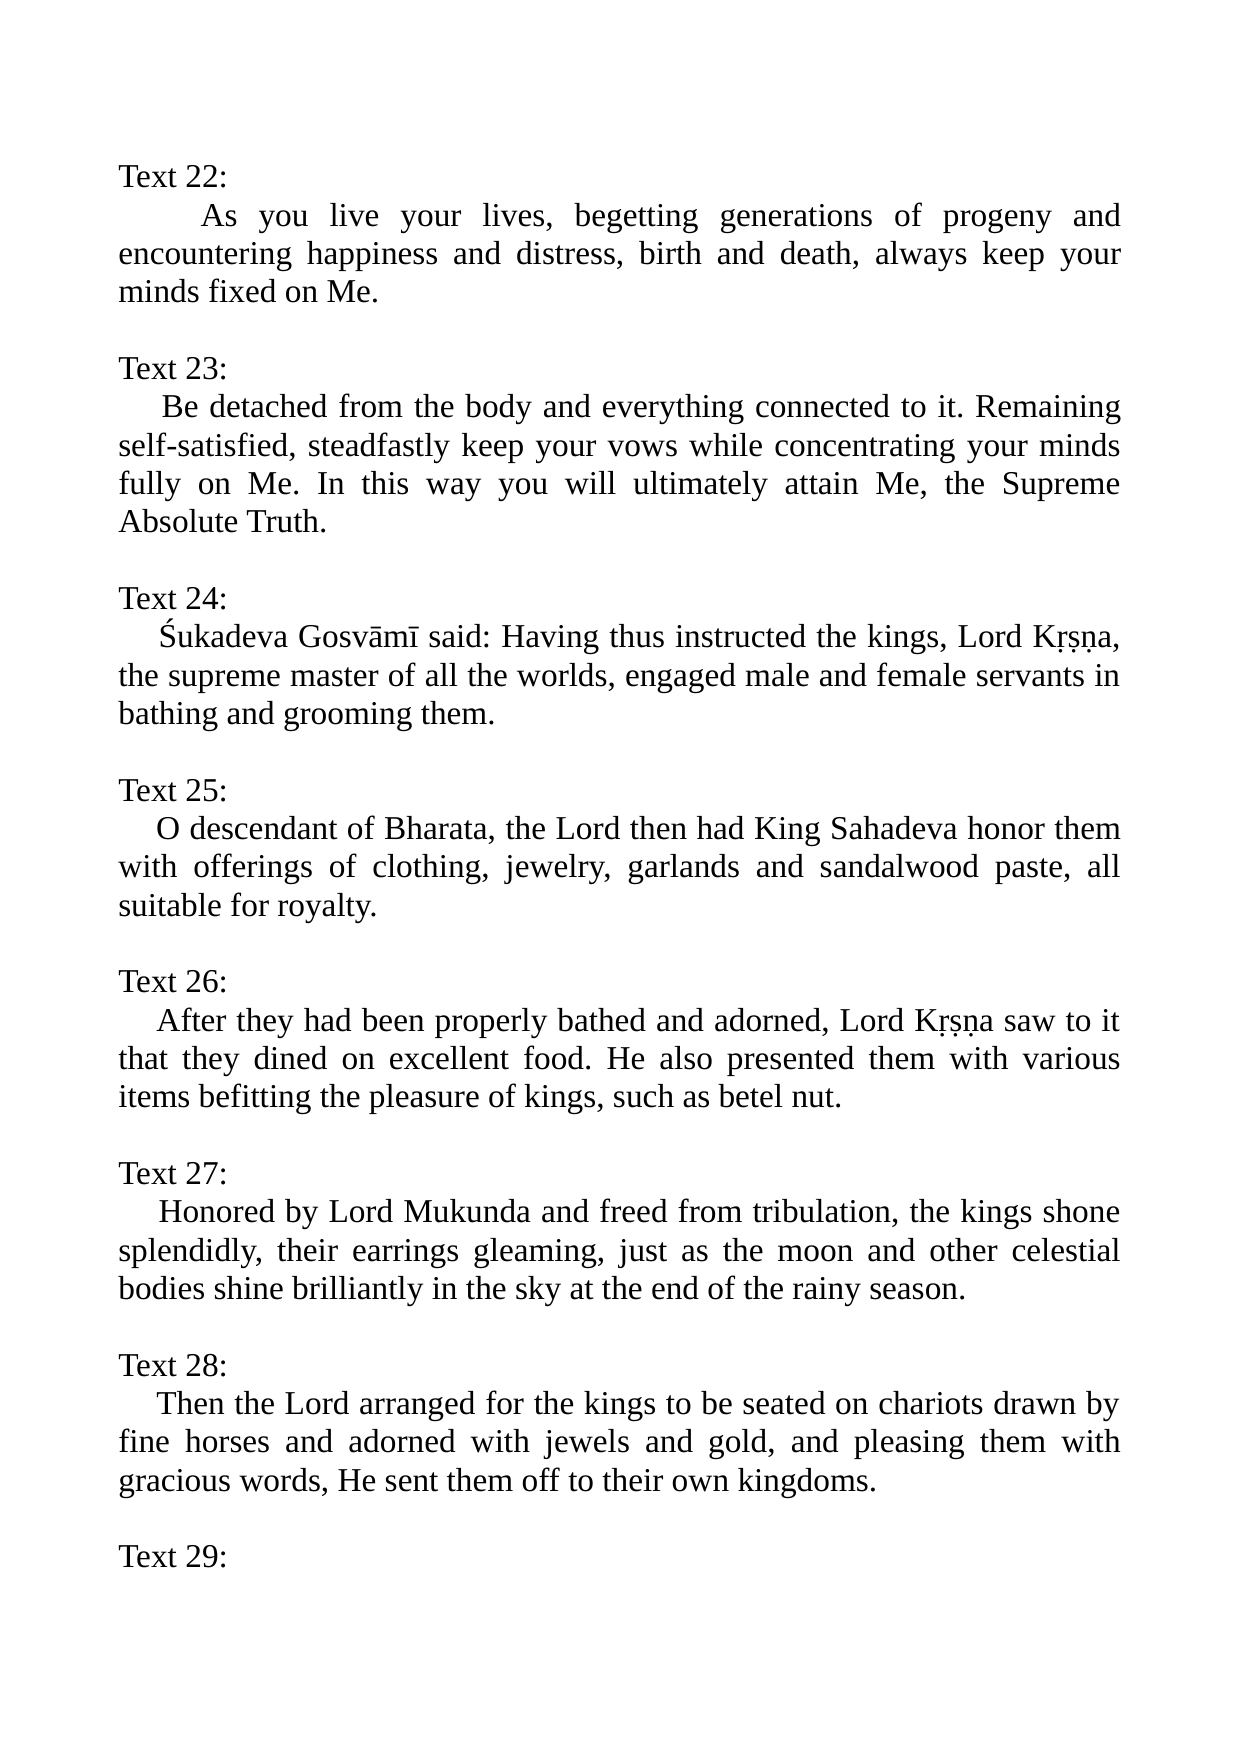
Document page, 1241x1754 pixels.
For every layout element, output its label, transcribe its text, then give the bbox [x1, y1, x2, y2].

text Then the Lord arranged for the kings to be seated on chariots drawn by fine horses and adorned with jewels and gold, and pleasing them with gracious words, He sent them off to their own kingdoms. [118, 1383, 1122, 1498]
text Text 24: [118, 578, 1122, 616]
text O descendant of Bharata, the Lord then had King Sahadeva honor them with offerings of clothing, jewelry, garlands and sandalwood paste, all suitable for royalty. [118, 808, 1122, 923]
text Text 22: [118, 156, 1122, 195]
text Śukadeva Gosvāmī said: Having thus instructed the kings, Lord Kṛṣṇa, the supreme master of all the worlds, engaged male and female servants in bathing and grooming them. [118, 616, 1122, 731]
text As you live your lives, begetting generations of progeny and encountering happiness and distress, birth and death, always keep your minds fixed on Me. [118, 195, 1122, 310]
text Text 27: [118, 1153, 1122, 1191]
text Text 29: [118, 1536, 1122, 1575]
text Text 25: [118, 770, 1122, 808]
text Text 26: [118, 961, 1122, 1000]
text Text 28: [118, 1345, 1122, 1383]
text Text 23: [118, 348, 1122, 386]
text After they had been properly bathed and adorned, Lord Kṛṣṇa saw to it that they dined on excellent food. He also presented them with various items befitting the pleasure of kings, such as betel nut. [118, 1000, 1122, 1115]
text Be detached from the body and everything connected to it. Remaining self-satisfied, steadfastly keep your vows while concentrating your minds fully on Me. In this way you will ultimately attain Me, the Supreme Absolute Truth. [118, 386, 1122, 540]
text Honored by Lord Mukunda and freed from tribulation, the kings shone splendidly, their earrings gleaming, just as the moon and other celestial bodies shine brilliantly in the sky at the end of the rainy season. [118, 1191, 1122, 1306]
